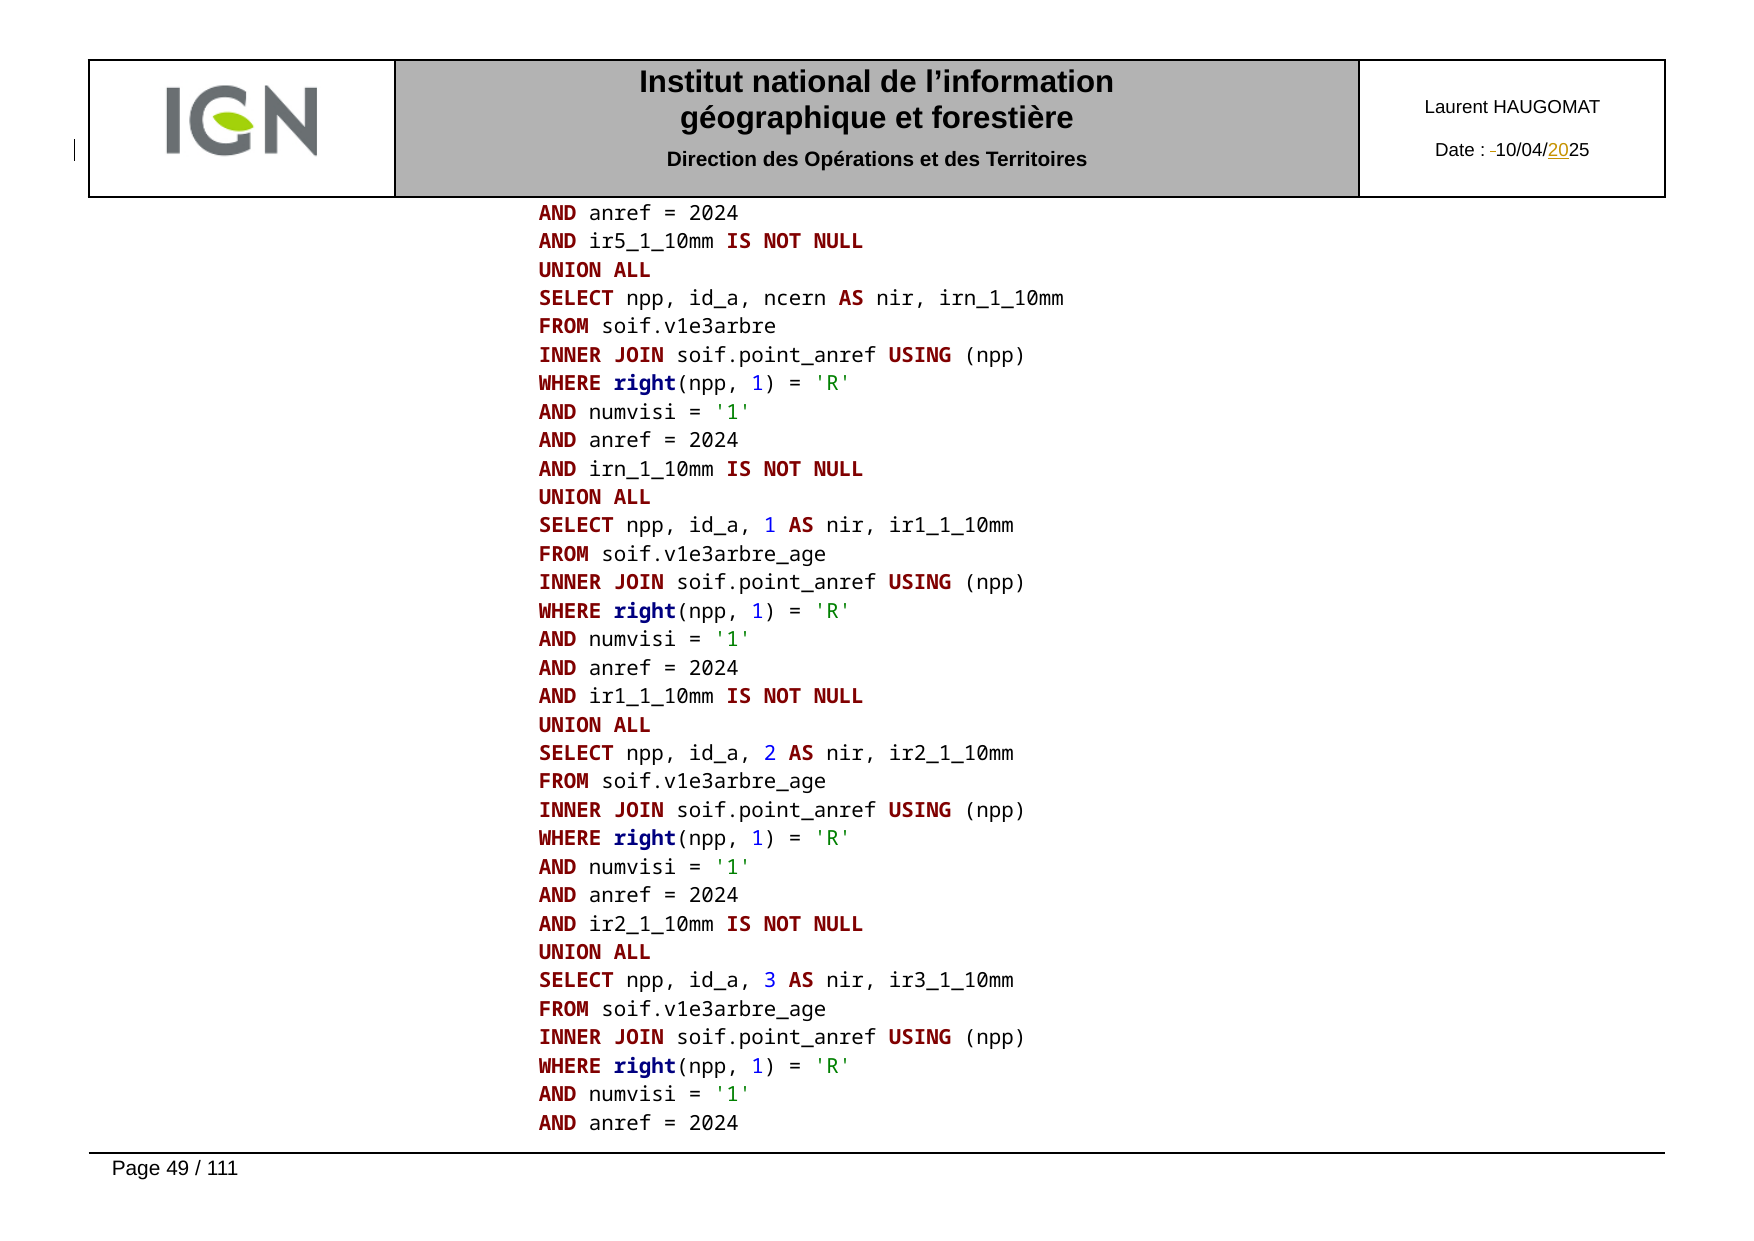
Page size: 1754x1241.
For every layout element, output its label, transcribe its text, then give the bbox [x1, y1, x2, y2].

table_cell AND anref = 2024 AND ir5_1_10mm IS NOT NULL UNION ALL SELECT npp, id_a, ncern AS nir, irn_1_10mm FROM soif.v1e3arbre INNER JOIN soif.point_anref USING (npp) WHERE right(npp, 1) = 'R' AND numvisi = '1' AND anref = 2024 AND irn_1_10mm IS NOT NULL UNION ALL SELECT npp, id_a, 1 AS nir, ir1_1_10mm FROM soif.v1e3arbre_age INNER JOIN soif.point_anref USING (npp) WHERE right(npp, 1) = 'R' AND numvisi = '1' AND anref = 2024 AND ir1_1_10mm IS NOT NULL UNION ALL SELECT npp, id_a, 2 AS nir, ir2_1_10mm FROM soif.v1e3arbre_age INNER JOIN soif.point_anref USING (npp) WHERE right(npp, 1) = 'R' AND numvisi = '1' AND anref = 2024 AND ir2_1_10mm IS NOT NULL UNION ALL SELECT npp, id_a, 3 AS nir, ir3_1_10mm FROM soif.v1e3arbre_age INNER JOIN soif.point_anref USING (npp) WHERE right(npp, 1) = 'R' AND numvisi = '1' AND anref = 2024 [483, 198, 1665, 1142]
picture [141, 62, 343, 180]
table_cell [89, 198, 483, 1142]
